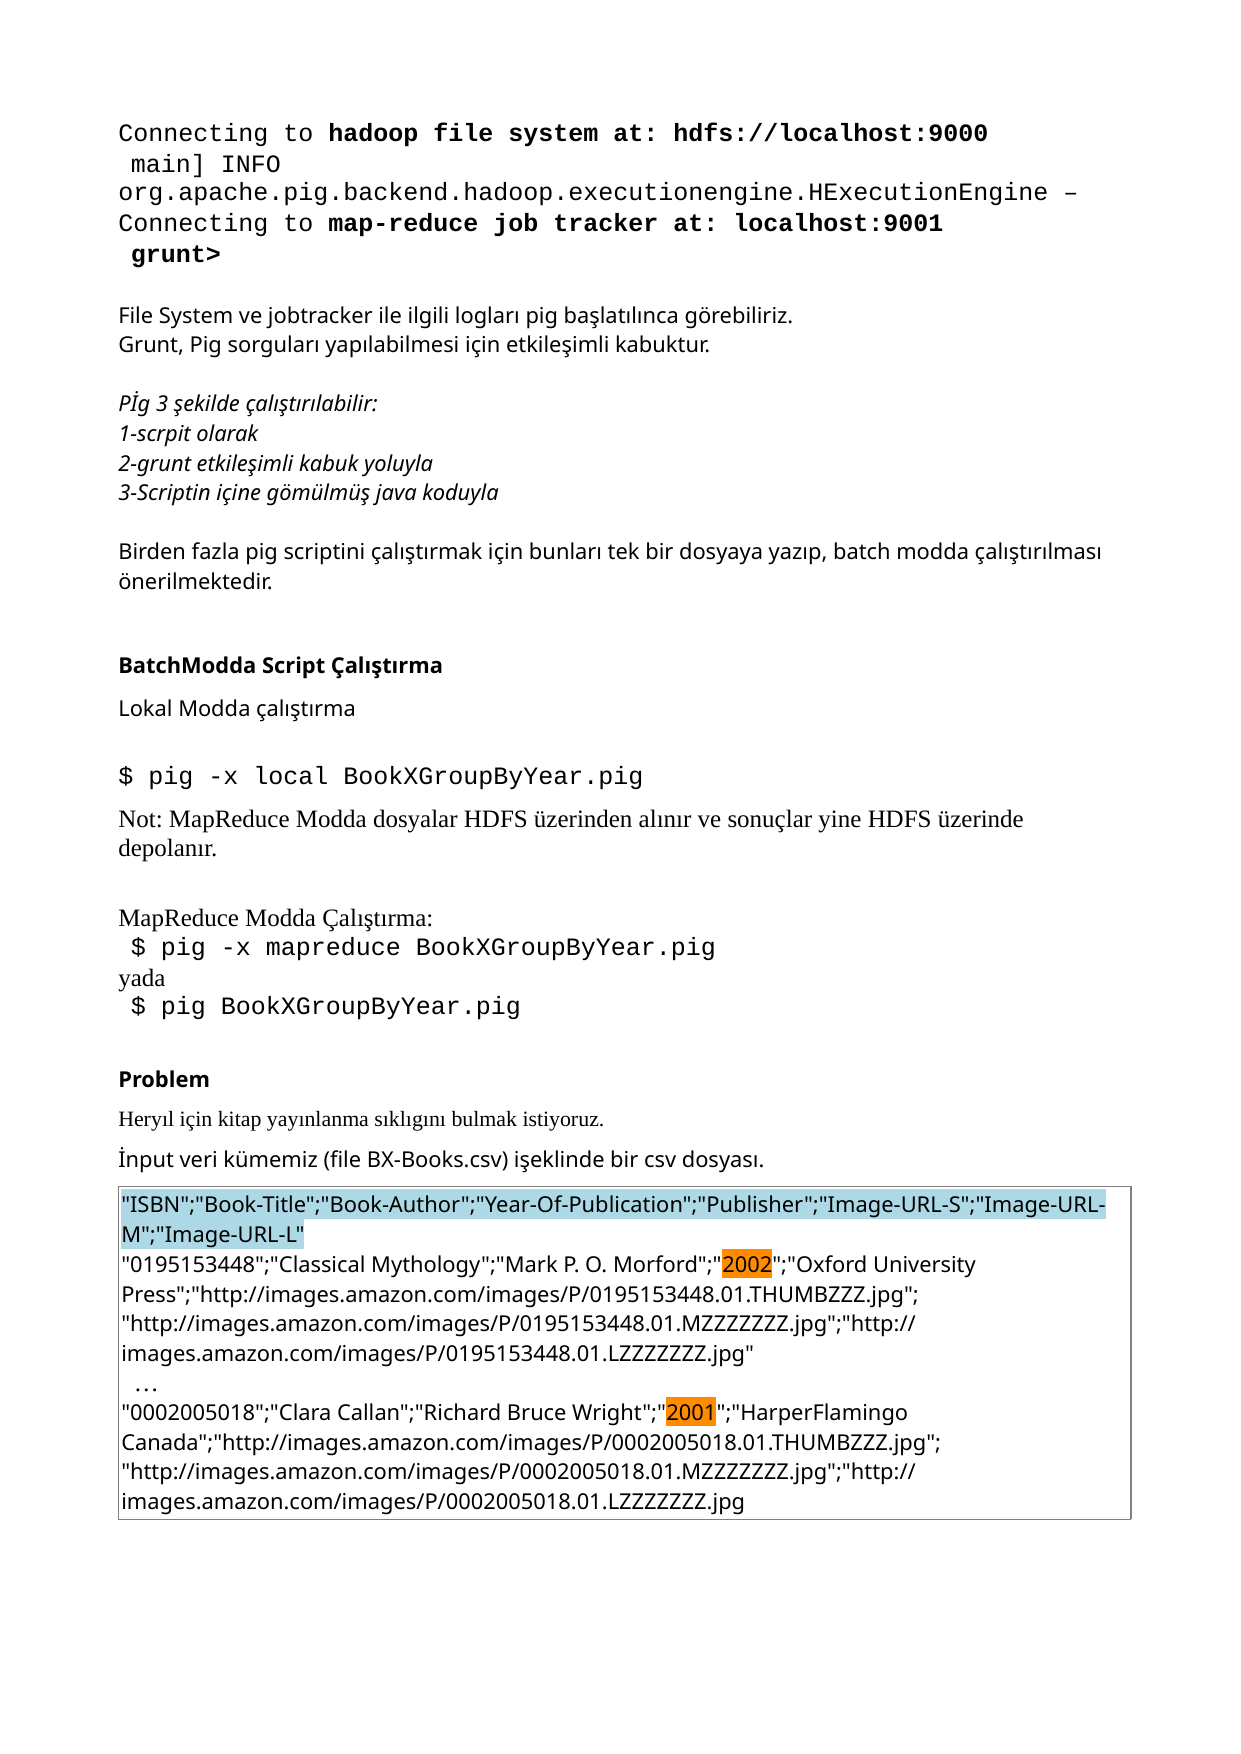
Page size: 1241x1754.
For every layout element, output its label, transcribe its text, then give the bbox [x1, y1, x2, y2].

text Lokal Modda çalıştırma [118, 692, 1122, 722]
text Heryıl için kitap yayınlanma sıklıgını bulmak istiyoruz. [118, 1106, 1122, 1131]
text 2-grunt etkileşimli kabuk yoluyla [118, 447, 1122, 477]
table_header "ISBN";"Book-Title";"Book-Author";"Year-Of-Publication";"Publisher";"Image-URL-S";"Image-URL-M";"Image-URL-L" "0195153448";"Classical Mythology";"Mark P. O. Morford";"2002";"Oxford University Press";"http://images.amazon.com/images/P/0195153448.01.THUMBZZZ.jpg"; "http://images.amazon.com/images/P/0195153448.01.MZZZZZZZ.jpg";"http://images.amazon.com/images/P/0195153448.01.LZZZZZZZ.jpg" … "0002005018";"Clara Callan";"Richard Bruce Wright";"2001";"HarperFlamingo Canada";"http://images.amazon.com/images/P/0002005018.01.THUMBZZZ.jpg"; "http://images.amazon.com/images/P/0002005018.01.MZZZZZZZ.jpg";"http://images.amazon.com/images/P/0002005018.01.LZZZZZZZ.jpg [119, 1187, 1130, 1519]
text $ pig -x mapreduce BookXGroupByYear.pig [118, 932, 1122, 963]
text $ pig BookXGroupByYear.pig [118, 991, 1122, 1022]
text 3-Scriptin içine gömülmüş java koduyla [118, 477, 1122, 507]
text Problem [118, 1063, 1122, 1093]
text Connecting to hadoop file system at: hdfs://localhost:9000 [118, 118, 1122, 149]
text İnput veri kümemiz (file BX-Books.csv) işeklinde bir csv dosyası. [118, 1143, 1122, 1173]
text $ pig -x local BookXGroupByYear.pig [118, 735, 1122, 792]
text File System ve jobtracker ile ilgili logları pig başlatılınca görebiliriz. [118, 299, 1122, 329]
text grunt> [118, 239, 1122, 270]
text 1-scrpit olarak [118, 418, 1122, 447]
subtitle BatchModda Script Çalıştırma [118, 650, 1122, 680]
text yada [118, 963, 1122, 991]
text Birden fazla pig scriptini çalıştırmak için bunları tek bir dosyaya yazıp, batch modda çalıştırılması önerilmektedir. [118, 536, 1122, 595]
text main] INFO org.apache.pig.backend.hadoop.executionengine.HExecutionEngine – Connecting to map-reduce job tracker at: localhost:9001 [118, 149, 1122, 239]
text Pİg 3 şekilde çalıştırılabilir: [118, 388, 1122, 418]
text Grunt, Pig sorguları yapılabilmesi için etkileşimli kabuktur. [118, 329, 1122, 359]
text MapReduce Modda Çalıştırma: [118, 903, 1122, 932]
text Not: MapReduce Modda dosyalar HDFS üzerinden alınır ve sonuçlar yine HDFS üzerinde depolanır. [118, 804, 1122, 891]
